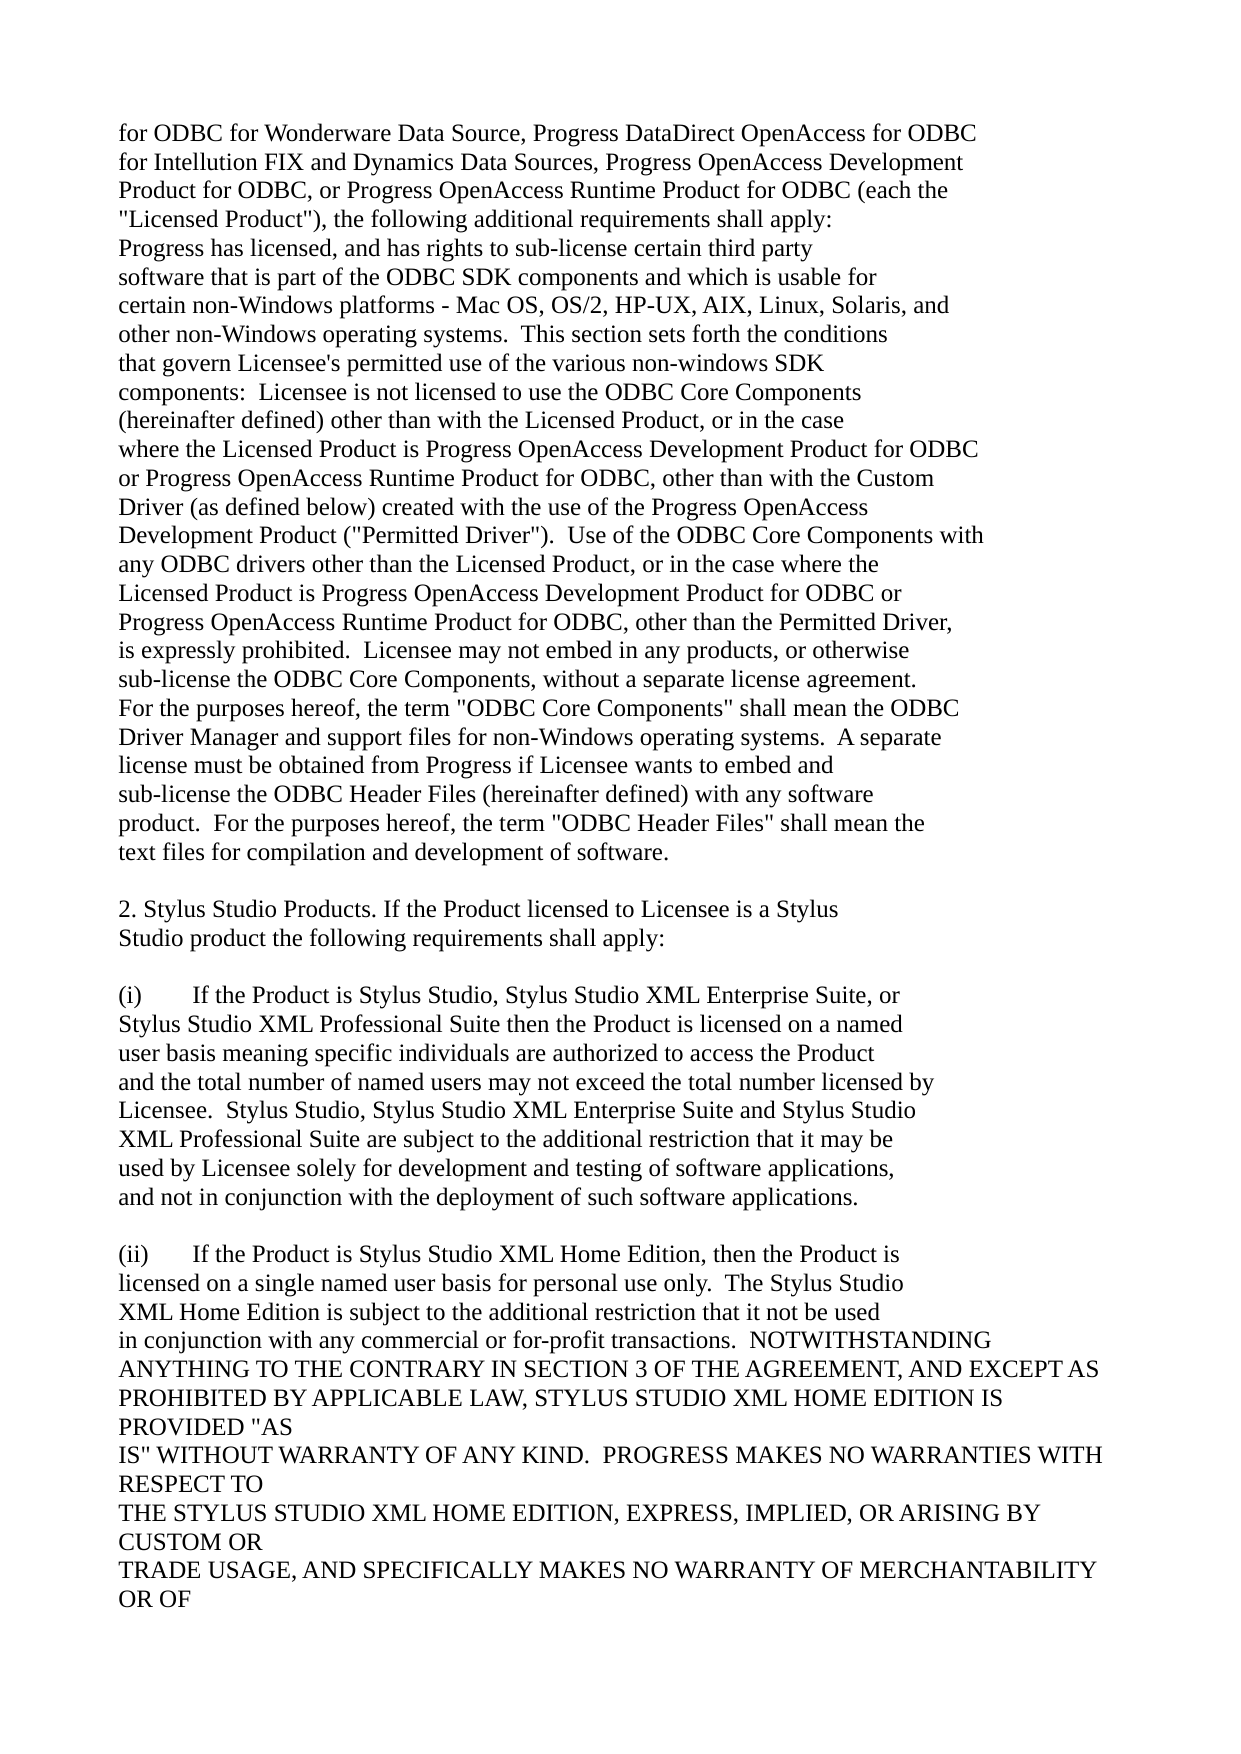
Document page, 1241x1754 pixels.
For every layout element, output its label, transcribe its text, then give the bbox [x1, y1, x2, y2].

text is expressly prohibited. Licensee may not embed in any products, or otherwise [118, 636, 1122, 664]
text Driver (as defined below) created with the use of the Progress OpenAccess [118, 492, 1122, 521]
text and the total number of named users may not exceed the total number licensed by [118, 1067, 1122, 1096]
text user basis meaning specific individuals are authorized to access the Product [118, 1038, 1122, 1067]
text sub-license the ODBC Header Files (hereinafter defined) with any software [118, 779, 1122, 808]
text XML Professional Suite are subject to the additional restriction that it may be [118, 1124, 1122, 1153]
text PROHIBITED BY APPLICABLE LAW, STYLUS STUDIO XML HOME EDITION IS PROVIDED "AS [118, 1383, 1122, 1441]
text that govern Licensee's permitted use of the various non-windows SDK [118, 348, 1122, 377]
text Stylus Studio XML Professional Suite then the Product is licensed on a named [118, 1009, 1122, 1038]
text XML Home Edition is subject to the additional restriction that it not be used [118, 1297, 1122, 1326]
text sub-license the ODBC Core Components, without a separate license agreement. [118, 664, 1122, 693]
text in conjunction with any commercial or for-profit transactions. NOTWITHSTANDING [118, 1326, 1122, 1354]
text any ODBC drivers other than the Licensed Product, or in the case where the [118, 549, 1122, 578]
text where the Licensed Product is Progress OpenAccess Development Product for ODBC [118, 434, 1122, 463]
text license must be obtained from Progress if Licensee wants to embed and [118, 751, 1122, 779]
text IS" WITHOUT WARRANTY OF ANY KIND. PROGRESS MAKES NO WARRANTIES WITH RESPECT TO [118, 1441, 1122, 1498]
text Progress has licensed, and has rights to sub-license certain third party [118, 233, 1122, 262]
text Development Product ("Permitted Driver"). Use of the ODBC Core Components with [118, 521, 1122, 549]
text 2. Stylus Studio Products. If the Product licensed to Licensee is a Stylus [118, 894, 1122, 923]
text Product for ODBC, or Progress OpenAccess Runtime Product for ODBC (each the [118, 176, 1122, 204]
text software that is part of the ODBC SDK components and which is usable for [118, 262, 1122, 291]
text (ii) If the Product is Stylus Studio XML Home Edition, then the Product is [118, 1239, 1122, 1268]
text (i) If the Product is Stylus Studio, Stylus Studio XML Enterprise Suite, or [118, 981, 1122, 1009]
text TRADE USAGE, AND SPECIFICALLY MAKES NO WARRANTY OF MERCHANTABILITY OR OF [118, 1556, 1122, 1613]
text for Intellution FIX and Dynamics Data Sources, Progress OpenAccess Development [118, 147, 1122, 176]
text Licensed Product is Progress OpenAccess Development Product for ODBC or [118, 578, 1122, 607]
text Licensee. Stylus Studio, Stylus Studio XML Enterprise Suite and Stylus Studio [118, 1096, 1122, 1124]
text product. For the purposes hereof, the term "ODBC Header Files" shall mean the [118, 808, 1122, 837]
text components: Licensee is not licensed to use the ODBC Core Components [118, 377, 1122, 406]
text THE STYLUS STUDIO XML HOME EDITION, EXPRESS, IMPLIED, OR ARISING BY CUSTOM OR [118, 1498, 1122, 1556]
text Progress OpenAccess Runtime Product for ODBC, other than the Permitted Driver, [118, 607, 1122, 636]
text for ODBC for Wonderware Data Source, Progress DataDirect OpenAccess for ODBC [118, 118, 1122, 147]
text For the purposes hereof, the term "ODBC Core Components" shall mean the ODBC [118, 693, 1122, 722]
text or Progress OpenAccess Runtime Product for ODBC, other than with the Custom [118, 463, 1122, 492]
text certain non-Windows platforms - Mac OS, OS/2, HP-UX, AIX, Linux, Solaris, and [118, 291, 1122, 319]
text ANYTHING TO THE CONTRARY IN SECTION 3 OF THE AGREEMENT, AND EXCEPT AS [118, 1354, 1122, 1383]
text Driver Manager and support files for non-Windows operating systems. A separate [118, 722, 1122, 751]
text (hereinafter defined) other than with the Licensed Product, or in the case [118, 406, 1122, 434]
text used by Licensee solely for development and testing of software applications, [118, 1153, 1122, 1182]
text and not in conjunction with the deployment of such software applications. [118, 1182, 1122, 1211]
text text files for compilation and development of software. [118, 837, 1122, 866]
text Studio product the following requirements shall apply: [118, 923, 1122, 952]
text other non-Windows operating systems. This section sets forth the conditions [118, 319, 1122, 348]
text licensed on a single named user basis for personal use only. The Stylus Studio [118, 1268, 1122, 1297]
text "Licensed Product"), the following additional requirements shall apply: [118, 204, 1122, 233]
